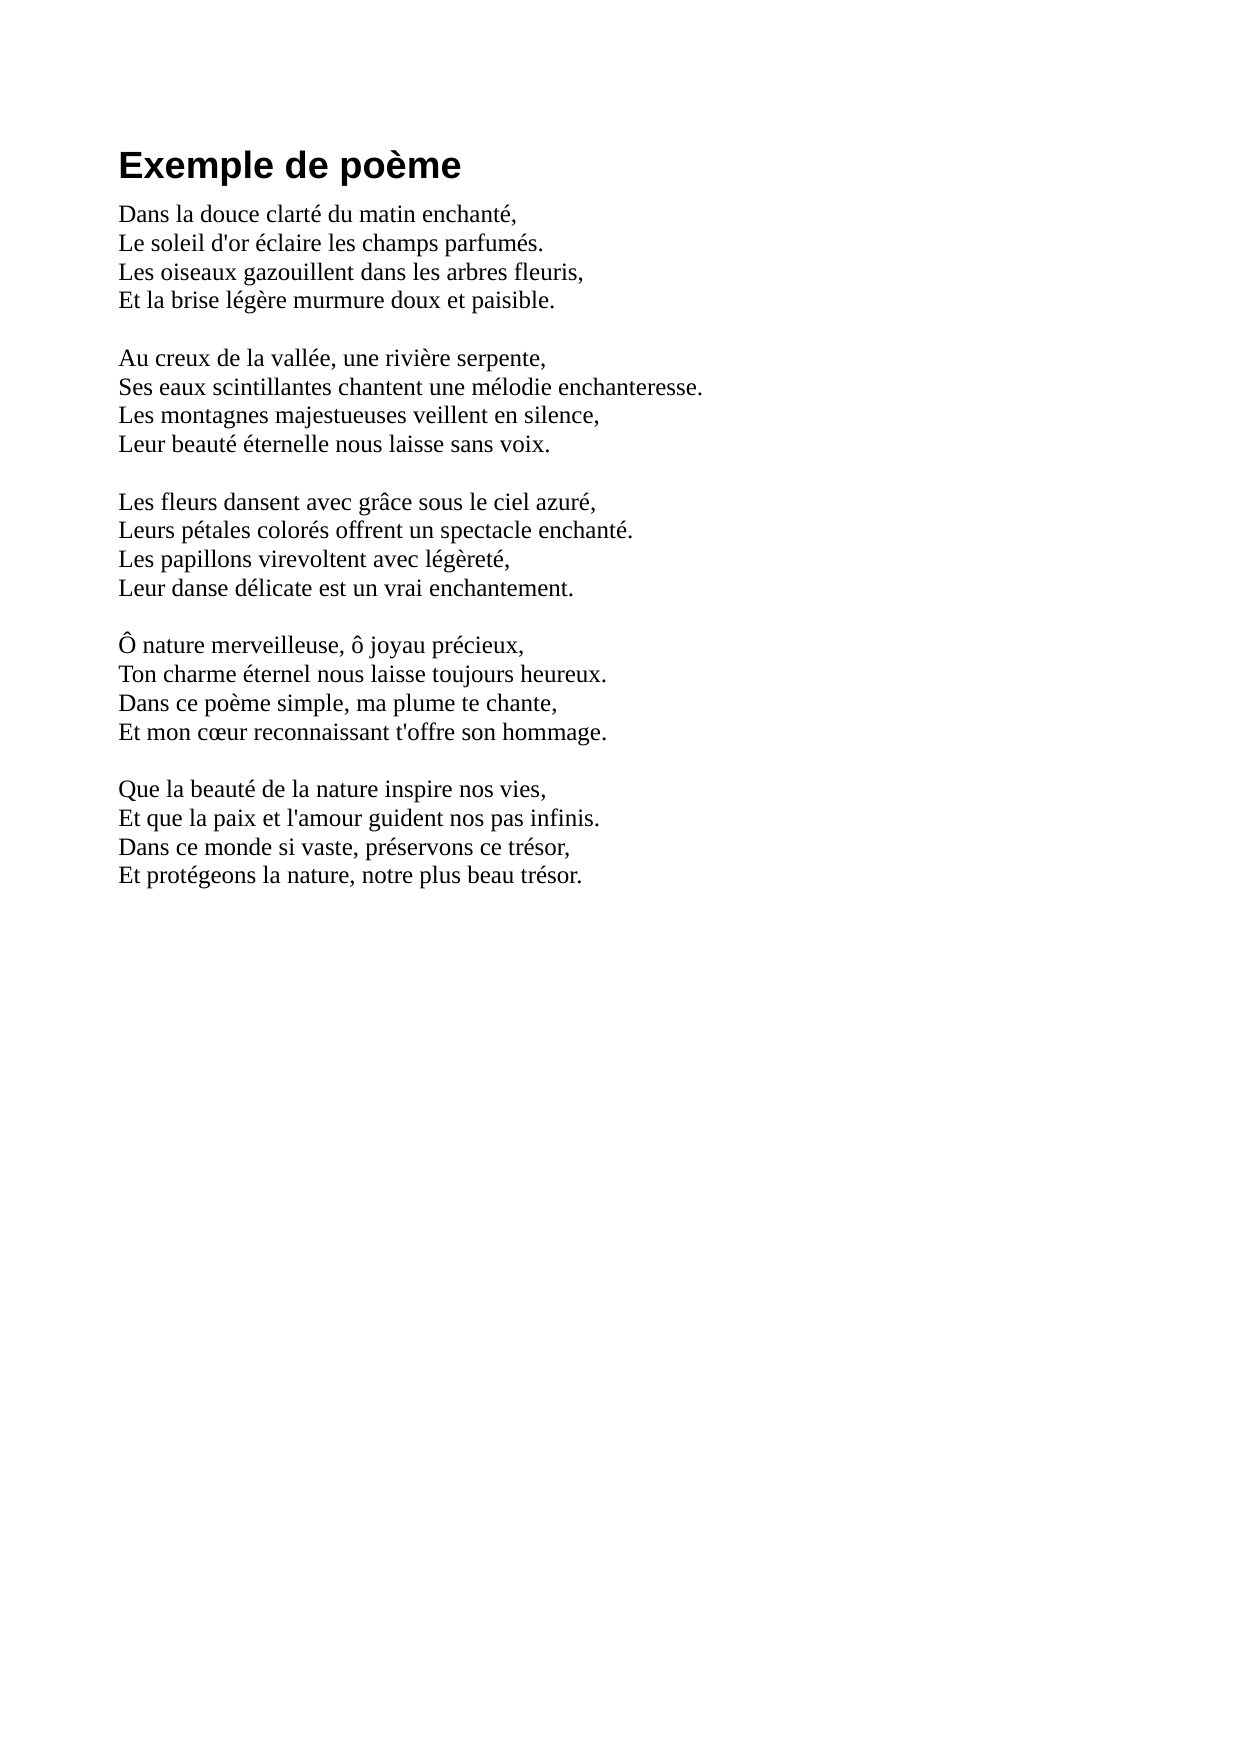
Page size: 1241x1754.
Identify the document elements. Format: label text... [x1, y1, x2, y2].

text Et protégeons la nature, notre plus beau trésor. [118, 861, 1122, 889]
text Que la beauté de la nature inspire nos vies, [118, 774, 1122, 803]
text Et la brise légère murmure doux et paisible. [118, 286, 1122, 314]
text Ô nature merveilleuse, ô joyau précieux, [118, 631, 1122, 659]
text Les fleurs dansent avec grâce sous le ciel azuré, [118, 487, 1122, 516]
text Leur beauté éternelle nous laisse sans voix. [118, 429, 1122, 458]
text Et que la paix et l'amour guident nos pas infinis. [118, 803, 1122, 832]
text Dans ce poème simple, ma plume te chante, [118, 688, 1122, 717]
text Les montagnes majestueuses veillent en silence, [118, 401, 1122, 429]
text Leur danse délicate est un vrai enchantement. [118, 573, 1122, 602]
text Dans la douce clarté du matin enchanté, [118, 199, 1122, 228]
text Les papillons virevoltent avec légèreté, [118, 544, 1122, 573]
text Et mon cœur reconnaissant t'offre son hommage. [118, 717, 1122, 746]
text Dans ce monde si vaste, préservons ce trésor, [118, 832, 1122, 861]
text Ses eaux scintillantes chantent une mélodie enchanteresse. [118, 372, 1122, 401]
text Les oiseaux gazouillent dans les arbres fleuris, [118, 257, 1122, 286]
text Leurs pétales colorés offrent un spectacle enchanté. [118, 516, 1122, 544]
text Le soleil d'or éclaire les champs parfumés. [118, 228, 1122, 257]
text Ton charme éternel nous laisse toujours heureux. [118, 659, 1122, 688]
text Au creux de la vallée, une rivière serpente, [118, 343, 1122, 372]
subtitle Exemple de poème [118, 143, 1122, 187]
